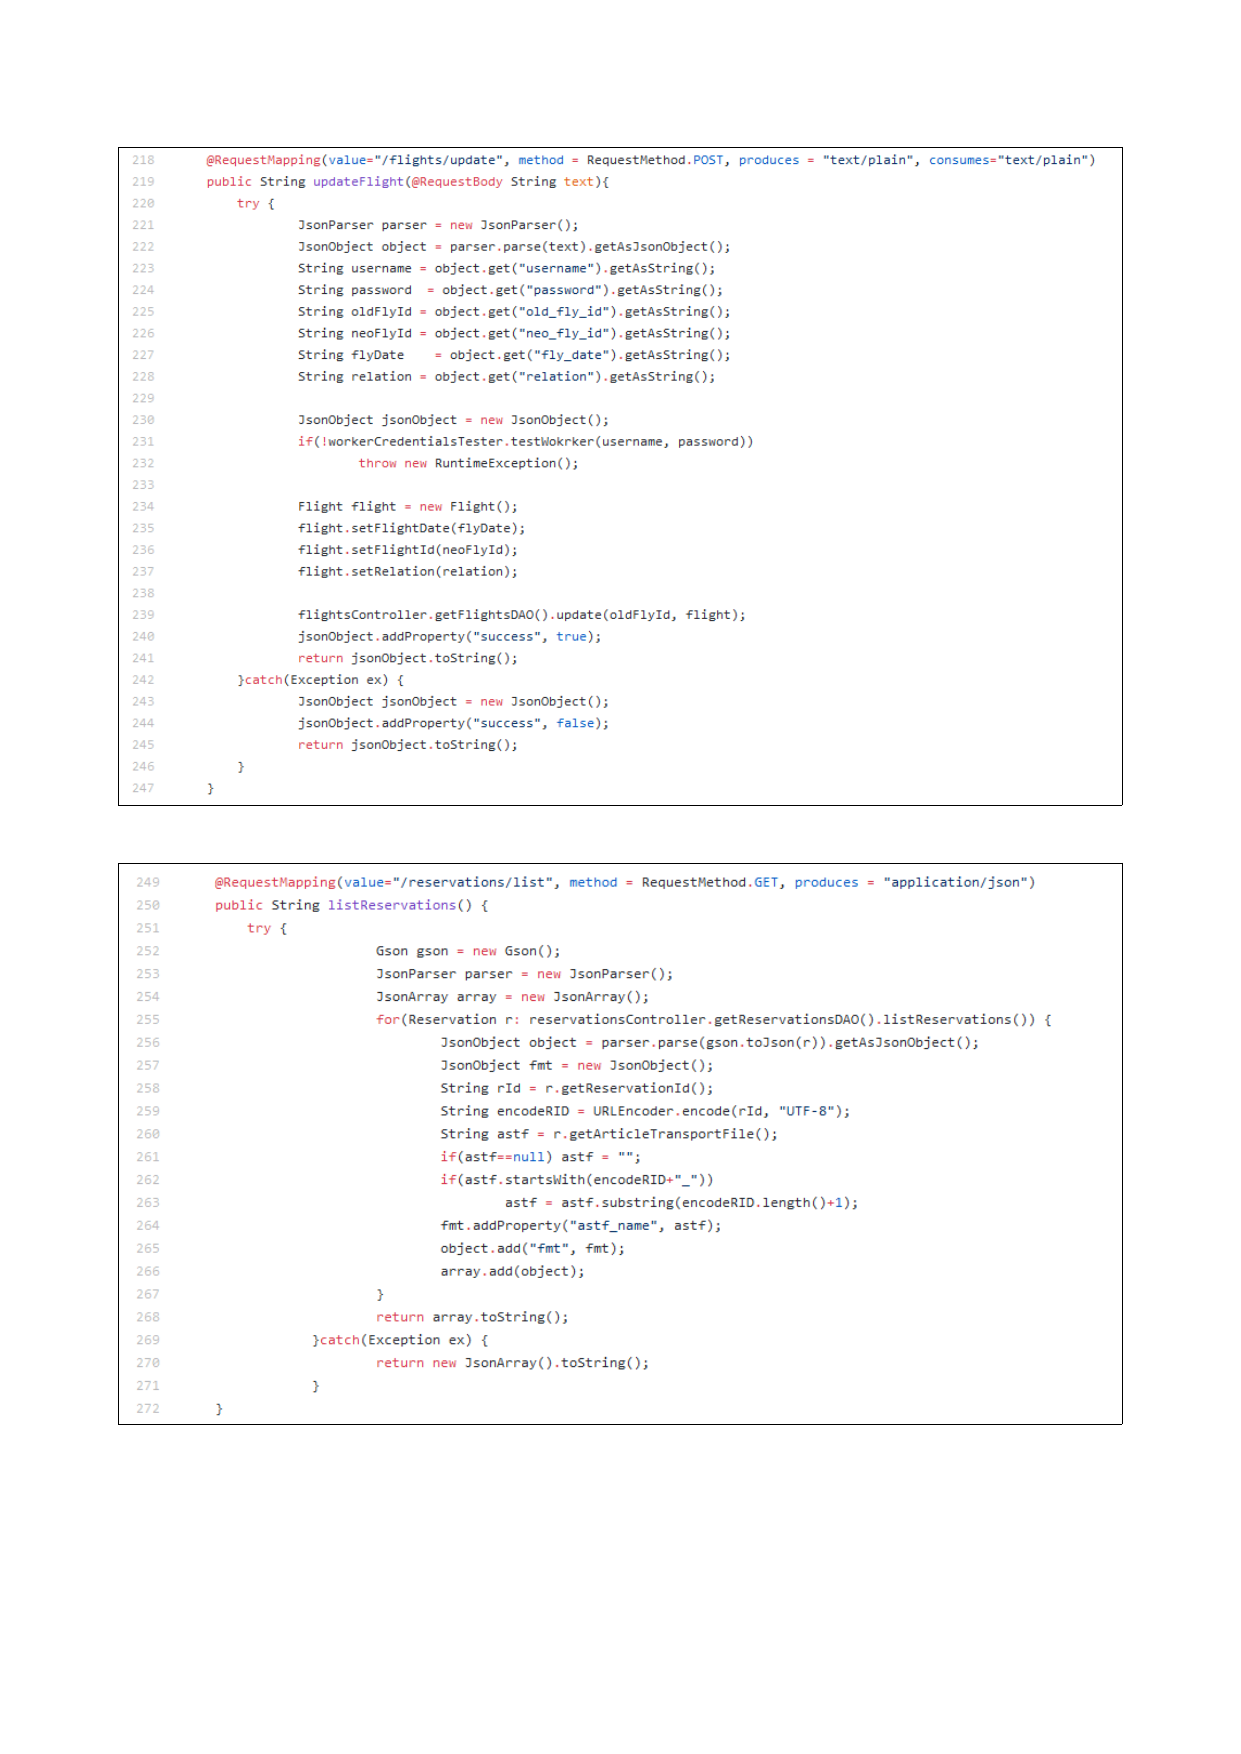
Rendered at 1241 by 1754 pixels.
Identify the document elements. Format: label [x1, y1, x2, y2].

picture [121, 865, 1119, 1421]
picture [121, 150, 1119, 802]
